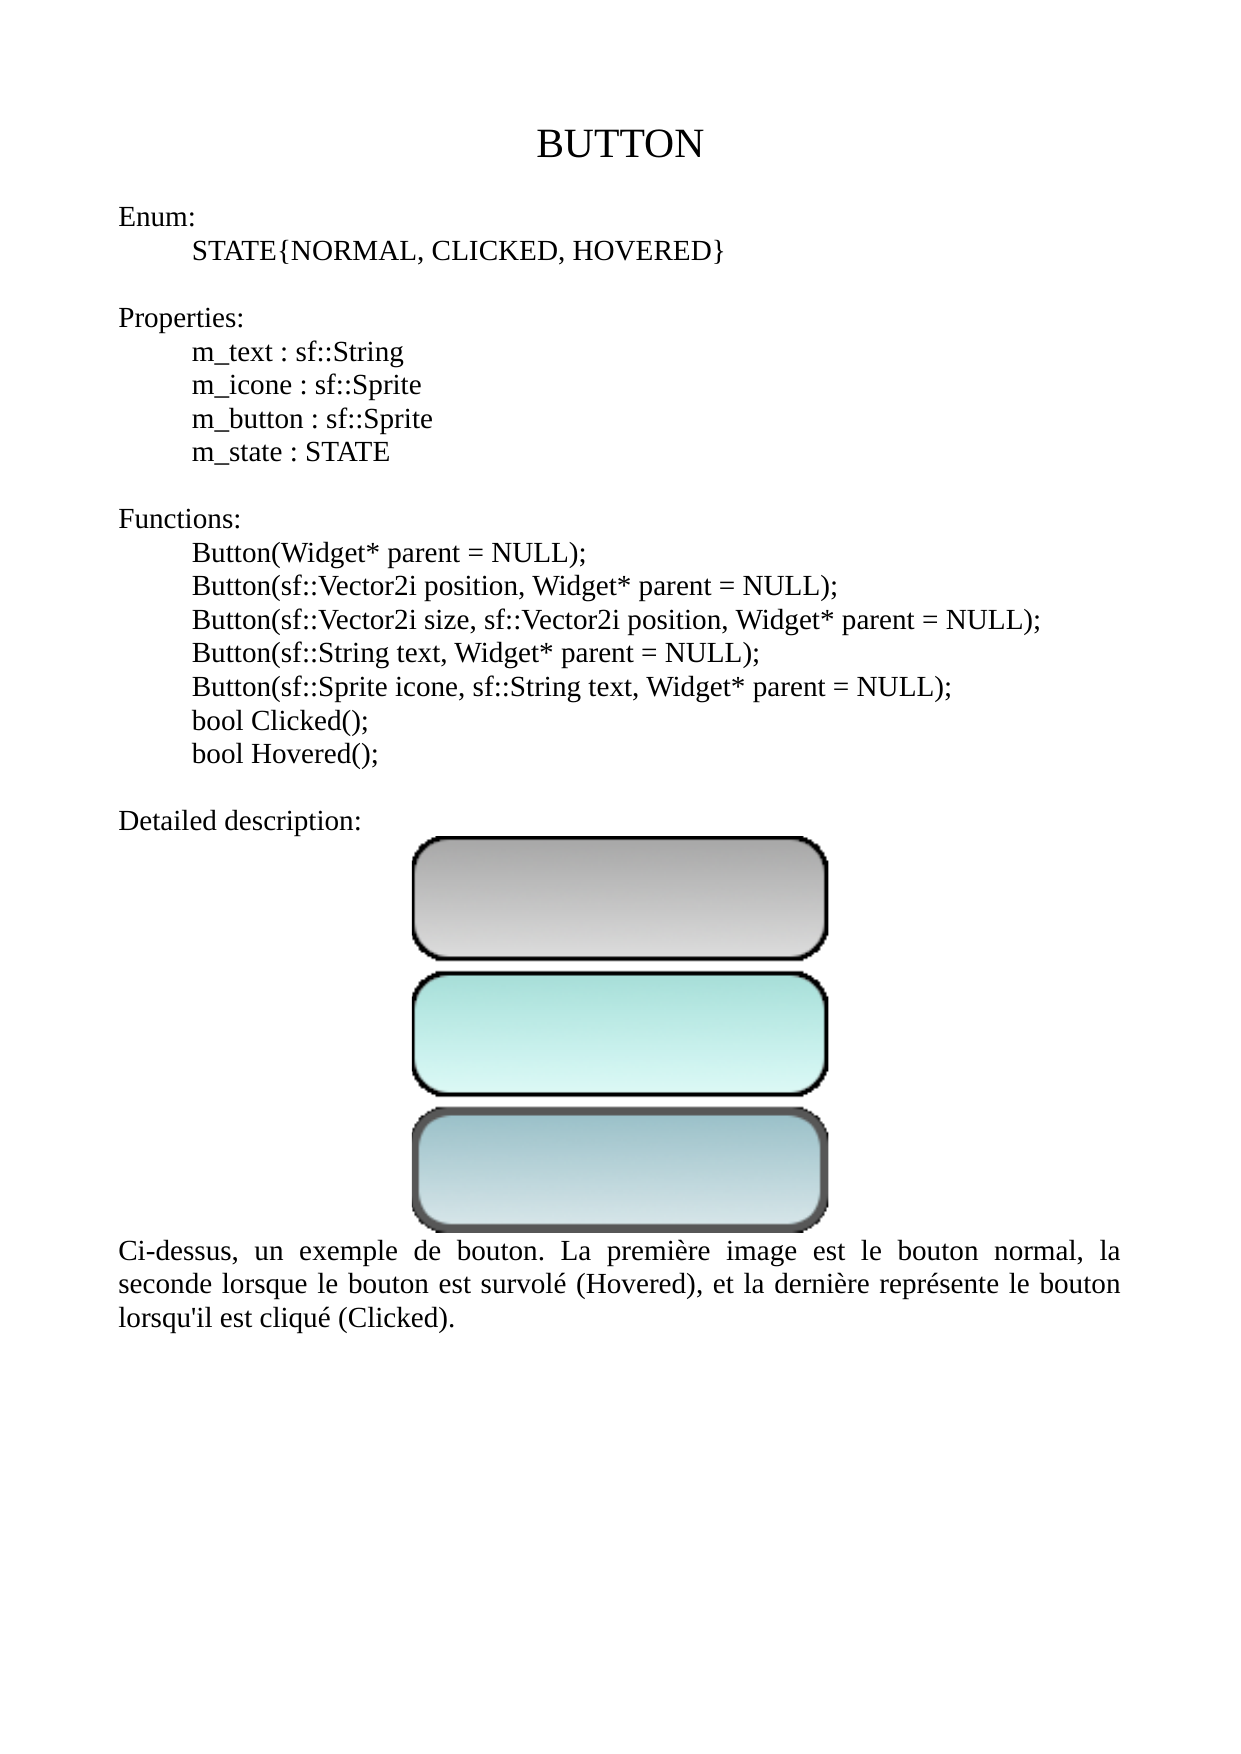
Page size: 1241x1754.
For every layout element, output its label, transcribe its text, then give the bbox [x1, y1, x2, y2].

text Properties: [118, 300, 1122, 334]
text Functions: [118, 501, 1122, 535]
text Button(sf::String text, Widget* parent = NULL); [118, 636, 1122, 669]
text bool Hovered(); [118, 736, 1122, 770]
text m_state : STATE [118, 434, 1122, 468]
text bool Clicked(); [118, 703, 1122, 736]
text Button(Widget* parent = NULL); [118, 535, 1122, 568]
text Detailed description: [118, 803, 1122, 837]
text Button(sf::Vector2i position, Widget* parent = NULL); [118, 568, 1122, 602]
text BUTTON [118, 118, 1122, 166]
text Ci-dessus, un exemple de bouton. La première image est le bouton normal, la seconde lorsque le bouton est survolé (Hovered), et la dernière représente le bouton lorsqu'il est cliqué (Clicked). [118, 837, 1122, 1333]
text Enum: [118, 199, 1122, 233]
text Button(sf::Vector2i size, sf::Vector2i position, Widget* parent = NULL); [118, 602, 1122, 636]
text m_icone : sf::Sprite [118, 367, 1122, 401]
text STATE{NORMAL, CLICKED, HOVERED} [118, 233, 1122, 267]
text Button(sf::Sprite icone, sf::String text, Widget* parent = NULL); [118, 669, 1122, 703]
text m_text : sf::String [118, 334, 1122, 367]
text m_button : sf::Sprite [118, 401, 1122, 434]
picture [411, 836, 829, 1233]
